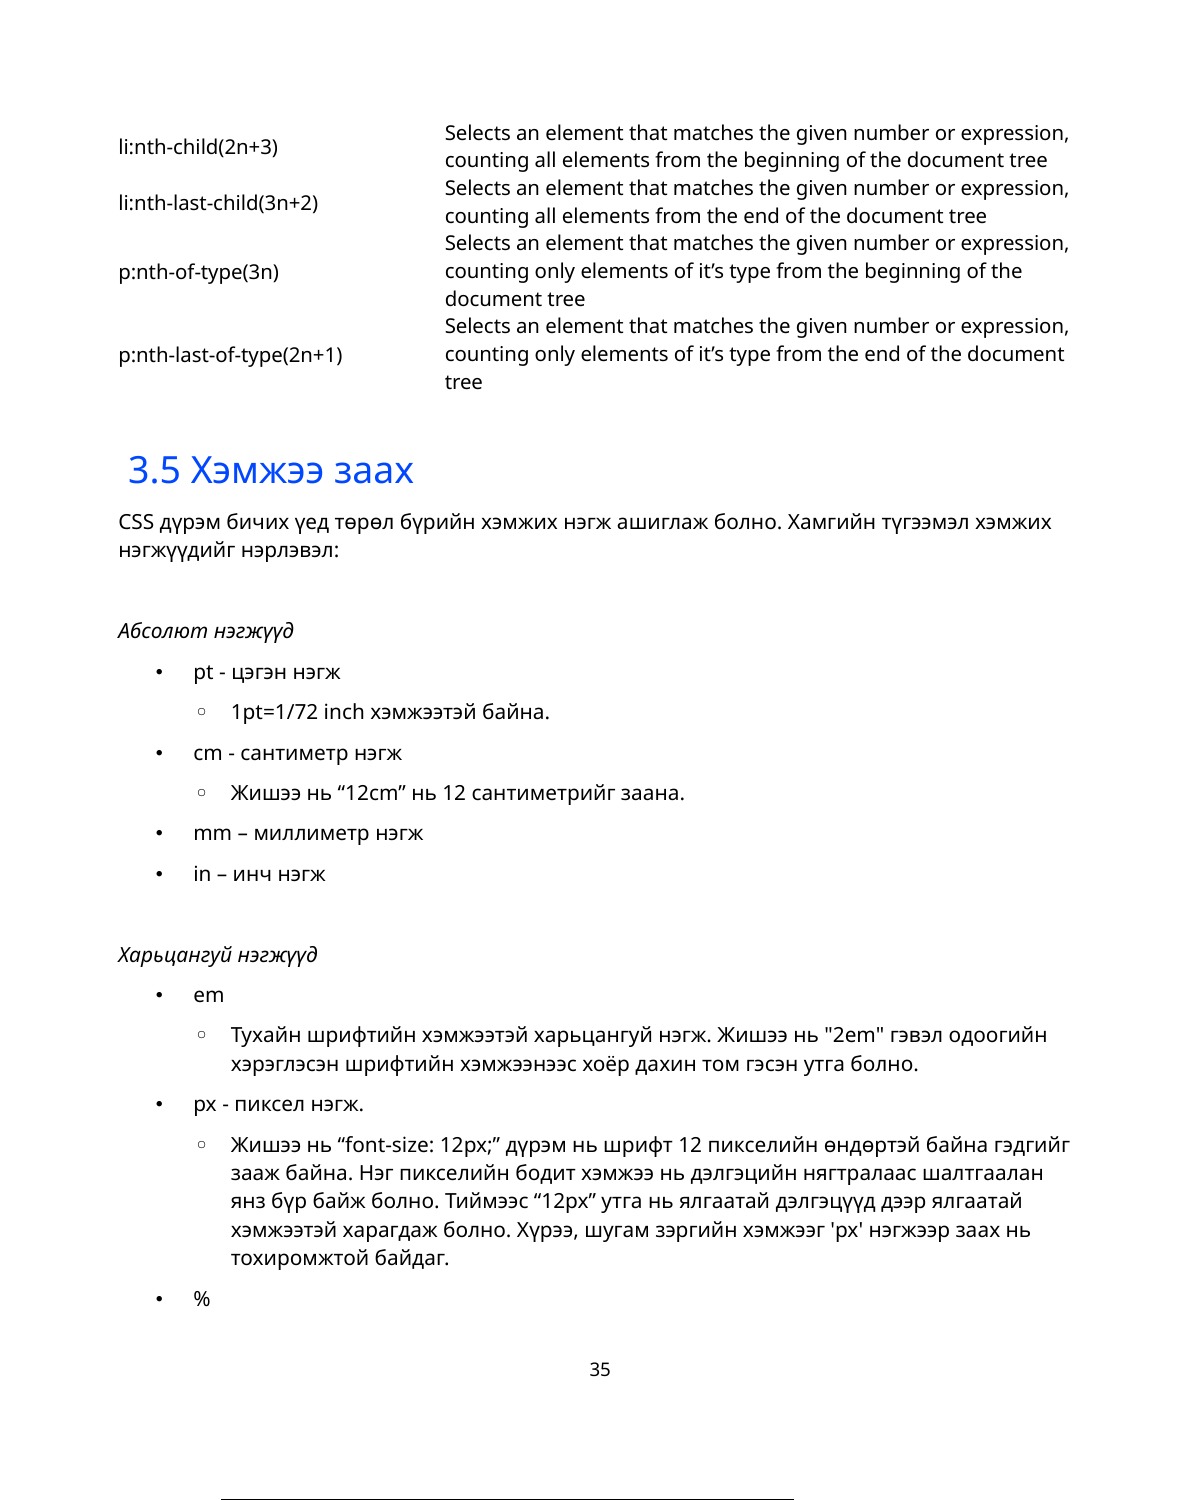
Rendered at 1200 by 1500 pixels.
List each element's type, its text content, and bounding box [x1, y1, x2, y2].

list pt - цэгэн нэгж [156, 657, 1082, 685]
table_cell p:nth-of-type(3n) [118, 229, 444, 312]
list em [156, 980, 1082, 1008]
list mm – миллиметр нэгж [156, 818, 1082, 847]
list % [156, 1284, 1082, 1312]
list 1pt=1/72 inch хэмжээтэй байна. [193, 697, 1082, 726]
text Абсолют нэгжүүд [118, 616, 1082, 645]
subtitle Хэмжээ заах [118, 444, 1082, 495]
table_cell Selects an element that matches the given number or expression, counting only elements of it’s type from the end of the document tree [445, 312, 1082, 395]
table_cell p:nth-last-of-type(2n+1) [118, 312, 444, 395]
list cm - сантиметр нэгж [156, 738, 1082, 766]
table_cell Selects an element that matches the given number or expression, counting all elements from the end of the document tree [445, 174, 1082, 229]
table_cell Selects an element that matches the given number or expression, counting only elements of it’s type from the beginning of the document tree [445, 229, 1082, 312]
table_cell li:nth-last-child(3n+2) [118, 174, 444, 229]
list Жишээ нь “12cm” нь 12 сантиметрийг заана. [193, 778, 1082, 806]
table_cell Selects an element that matches the given number or expression, counting all elements from the beginning of the document tree [445, 118, 1082, 173]
list Тухайн шрифтийн хэмжээтэй харьцангуй нэгж. Жишээ нь "2em" гэвэл одоогийн хэрэглэсэн шрифтийн хэмжээнээс хоёр дахин том гэсэн утга болно. [193, 1021, 1082, 1077]
list px - пиксел нэгж. [156, 1089, 1082, 1118]
table_cell li:nth-child(2n+3) [118, 118, 444, 173]
list Жишээ нь “font-size: 12px;” дүрэм нь шрифт 12 пикселийн өндөртэй байна гэдгийг зааж байна. Нэг пикселийн бодит хэмжээ нь дэлгэцийн нягтралаас шалтгаалан янз бүр байж болно. Тиймээс “12px” утга нь ялгаатай дэлгэцүүд дээр ялгаатай хэмжээтэй харагдаж болно. Хүрээ, шугам зэргийн хэмжээг 'px' нэгжээр заах нь тохиромжтой байдаг. [193, 1130, 1082, 1272]
list in – инч нэгж [156, 859, 1082, 887]
text Харьцангуй нэгжүүд [118, 940, 1082, 968]
text CSS дүрэм бичих үед төрөл бүрийн хэмжих нэгж ашиглаж болно. Хамгийн түгээмэл хэмжих нэгжүүдийг нэрлэвэл: [118, 507, 1082, 564]
